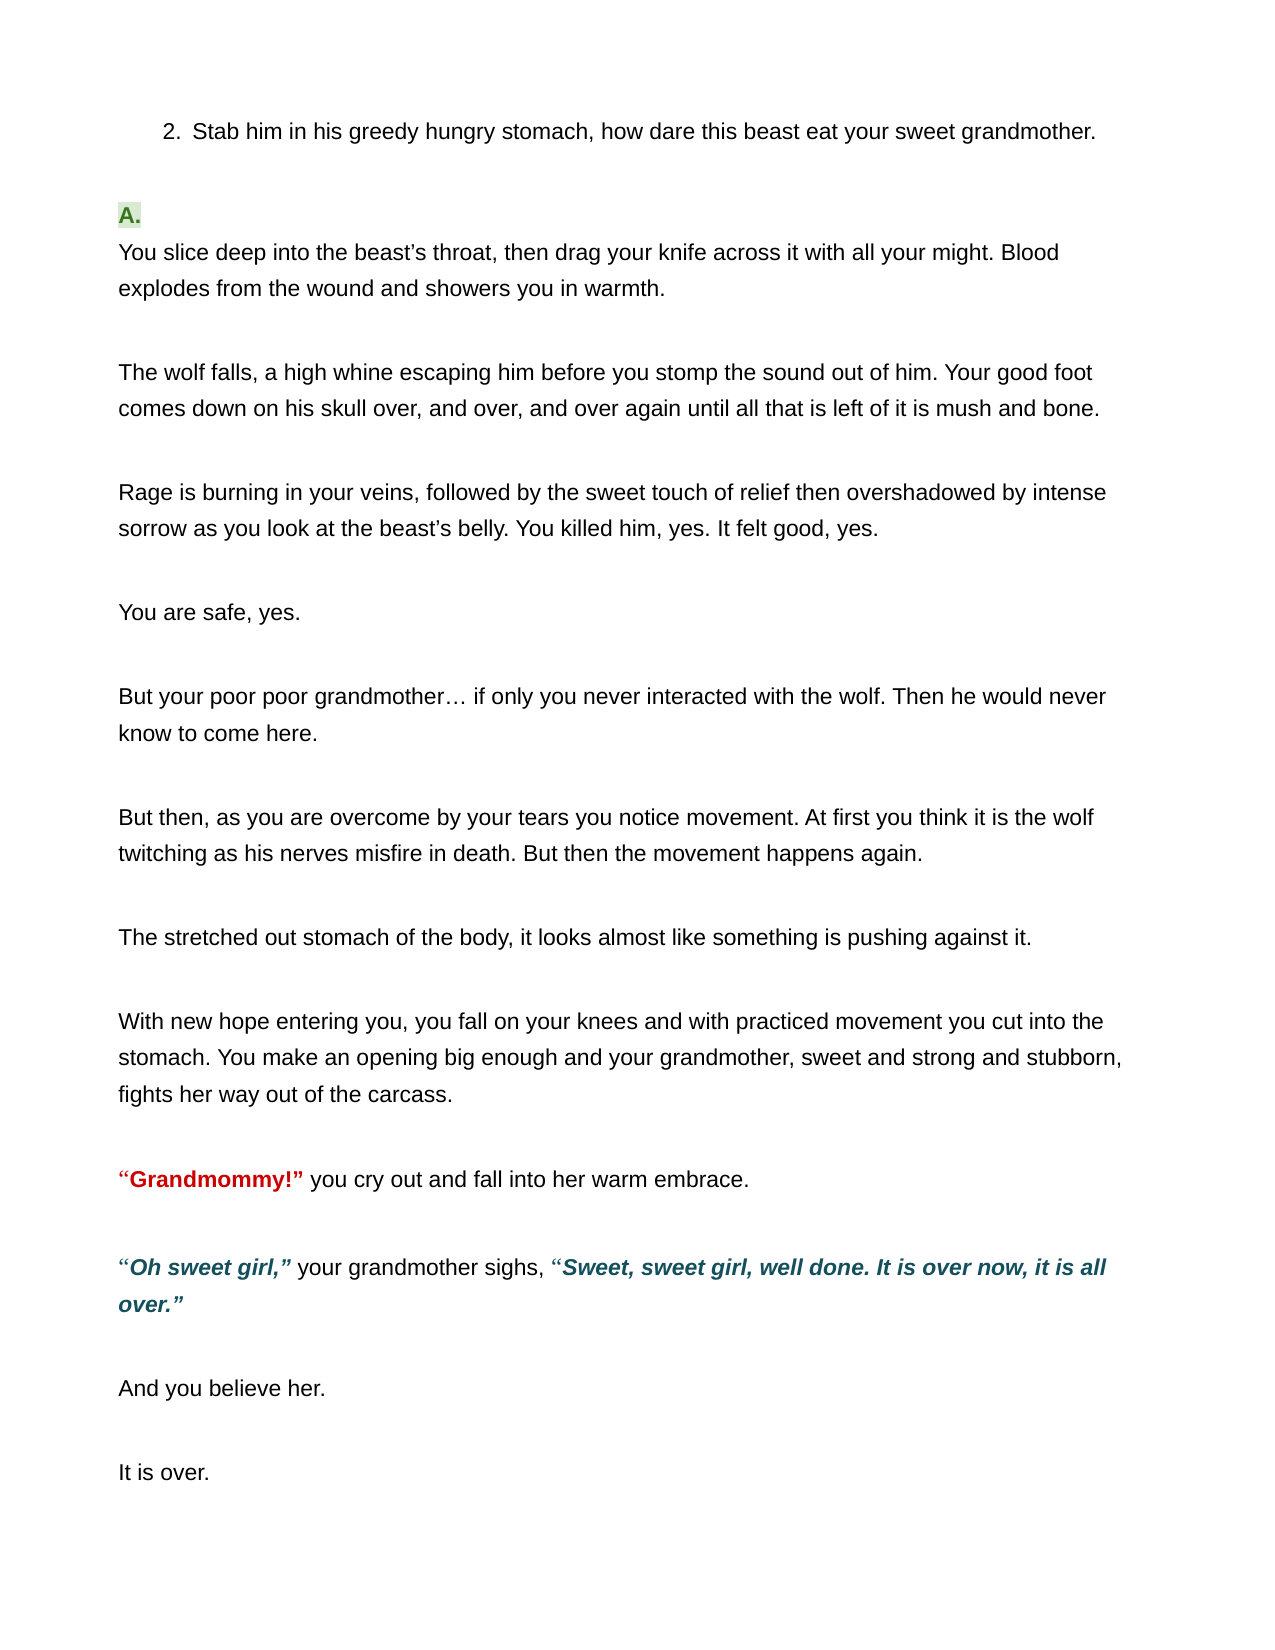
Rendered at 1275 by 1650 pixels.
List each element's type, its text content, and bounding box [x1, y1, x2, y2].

text A. [118, 202, 1157, 228]
text It is over. [118, 1458, 1157, 1485]
text But your poor poor grandmother… if only you never interacted with the wolf. Then he would never know to come here. [118, 683, 1157, 746]
text “Oh sweet girl,” your grandmother sighs, “Sweet, sweet girl, well done. It is over now, it is all over.” [118, 1252, 1157, 1317]
text But then, as you are overcome by your tears you notice movement. At first you think it is the wolf twitching as his nerves misfire in death. But then the movement happens again. [118, 804, 1157, 866]
text “Grandmommy!” you cry out and fall into her warm embrace. [118, 1164, 1157, 1193]
list Stab him in his greedy hungry stomach, how dare this beast eat your sweet grandmother. [162, 118, 1157, 144]
text Rage is burning in your veins, followed by the sweet touch of relief then overshadowed by intense sorrow as you look at the beast’s belly. You killed him, yes. It felt good, yes. [118, 479, 1157, 542]
text The wolf falls, a high whine escaping him before you stomp the sound out of him. Your good foot comes down on his skull over, and over, and over again until all that is left of it is mush and bone. [118, 359, 1157, 421]
text With new hope entering you, you fall on your knees and with practiced movement you cut into the stomach. You make an opening big enough and your grandmother, sweet and strong and stubborn, fights her way out of the carcass. [118, 1008, 1157, 1107]
text And you believe her. [118, 1374, 1157, 1401]
text You are safe, yes. [118, 599, 1157, 626]
text You slice deep into the beast’s throat, then drag your knife across it with all your might. Blood explodes from the wound and showers you in warmth. [118, 238, 1157, 301]
text The stretched out stomach of the body, it looks almost like something is pushing against it. [118, 924, 1157, 950]
